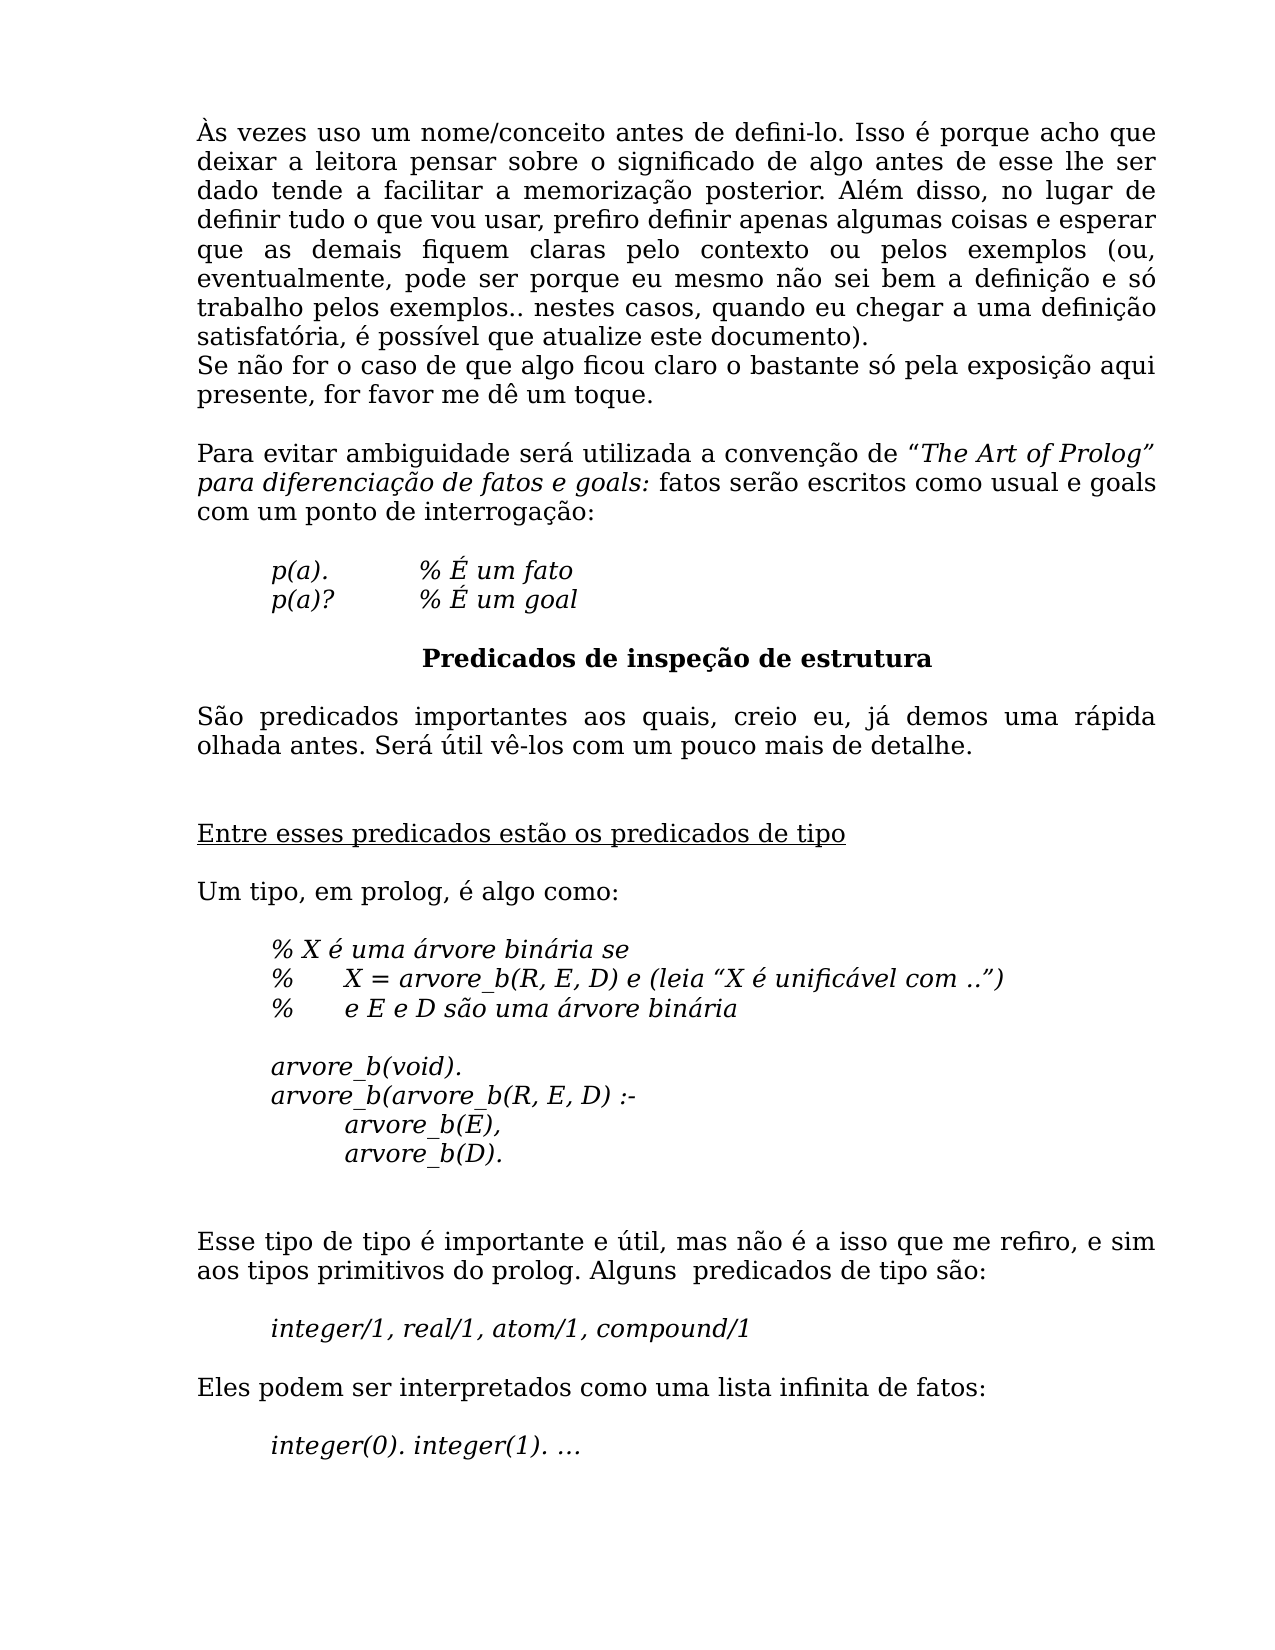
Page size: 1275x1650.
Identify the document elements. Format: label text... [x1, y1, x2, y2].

text Predicados de inspeção de estrutura [197, 643, 1158, 673]
text p(a)? % É um goal [197, 585, 1158, 614]
text São predicados importantes aos quais, creio eu, já demos uma rápida olhada antes. Será útil vê-los com um pouco mais de detalhe. [197, 702, 1158, 760]
text Entre esses predicados estão os predicados de tipo [197, 819, 1158, 848]
text p(a). % É um fato [197, 556, 1158, 585]
text arvore_b(D). [197, 1139, 1158, 1169]
text integer(0). integer(1). … [197, 1431, 1158, 1460]
text Esse tipo de tipo é importante e útil, mas não é a isso que me refiro, e sim aos tipos primitivos do prolog. Alguns predicados de tipo são: [197, 1227, 1158, 1285]
text Um tipo, em prolog, é algo como: [197, 877, 1158, 906]
text integer/1, real/1, atom/1, compound/1 [197, 1314, 1158, 1344]
text % X é uma árvore binária se [197, 935, 1158, 964]
text arvore_b(E), [197, 1110, 1158, 1139]
text Se não for o caso de que algo ficou claro o bastante só pela exposição aqui presente, for favor me dê um toque. [197, 351, 1158, 410]
text % X = arvore_b(R, E, D) e (leia “X é unificável com ..”) [197, 964, 1158, 994]
text Às vezes uso um nome/conceito antes de defini-lo. Isso é porque acho que deixar a leitora pensar sobre o significado de algo antes de esse lhe ser dado tende a facilitar a memorização posterior. Além disso, no lugar de definir tudo o que vou usar, prefiro definir apenas algumas coisas e esperar que as demais fiquem claras pelo contexto ou pelos exemplos (ou, eventualmente, pode ser porque eu mesmo não sei bem a definição e só trabalho pelos exemplos.. nestes casos, quando eu chegar a uma definição satisfatória, é possível que atualize este documento). [197, 118, 1158, 351]
text Para evitar ambiguidade será utilizada a convenção de “The Art of Prolog” para diferenciação de fatos e goals: fatos serão escritos como usual e goals com um ponto de interrogação: [197, 439, 1158, 527]
text arvore_b(void). [197, 1052, 1158, 1081]
text % e E e D são uma árvore binária [197, 994, 1158, 1023]
text Eles podem ser interpretados como uma lista infinita de fatos: [197, 1373, 1158, 1402]
text arvore_b(arvore_b(R, E, D) :- [197, 1081, 1158, 1110]
